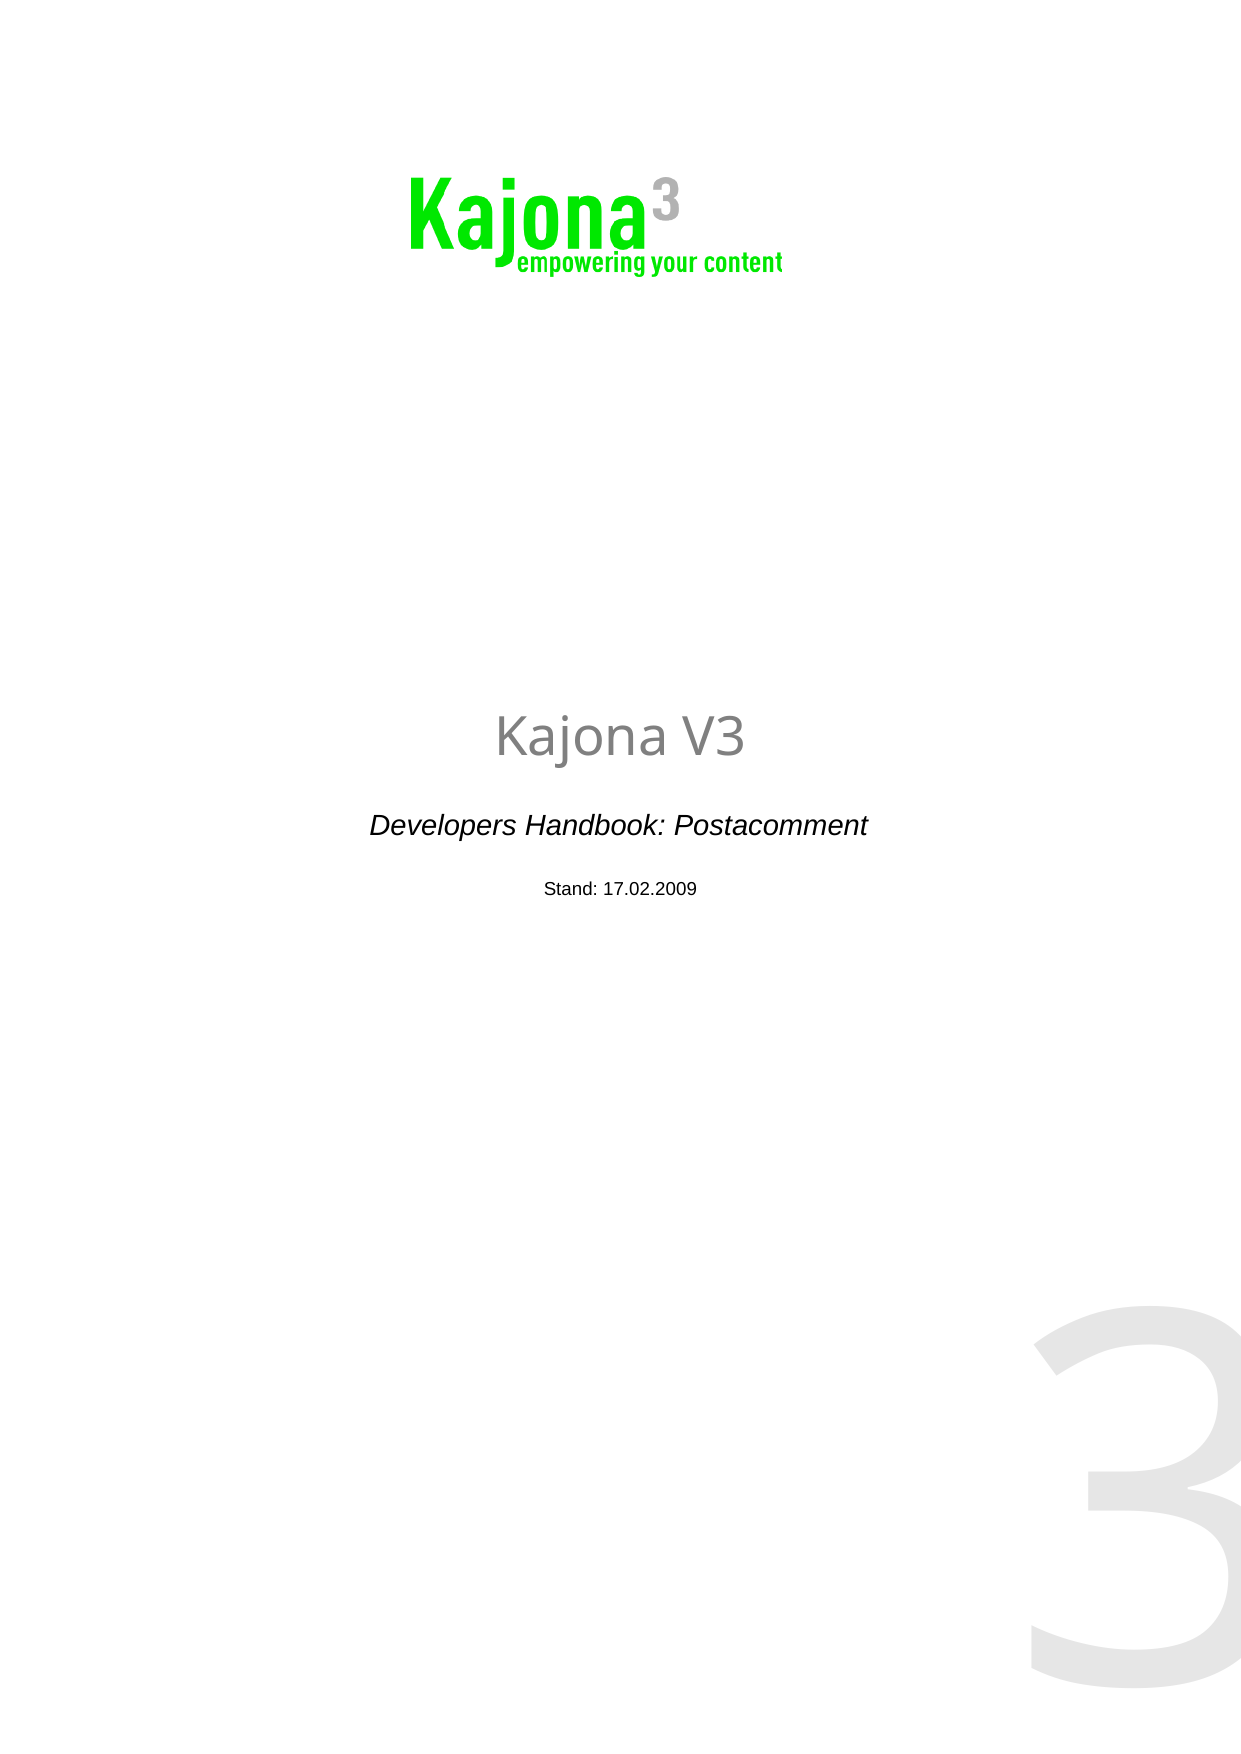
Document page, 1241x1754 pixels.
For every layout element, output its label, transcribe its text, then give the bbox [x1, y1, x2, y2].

subtitle Stand: 17.02.2009 [118, 879, 1122, 899]
title Kajona V3 [118, 697, 1122, 771]
picture [411, 177, 782, 277]
subtitle Developers Handbook: Postacomment [118, 808, 1122, 841]
